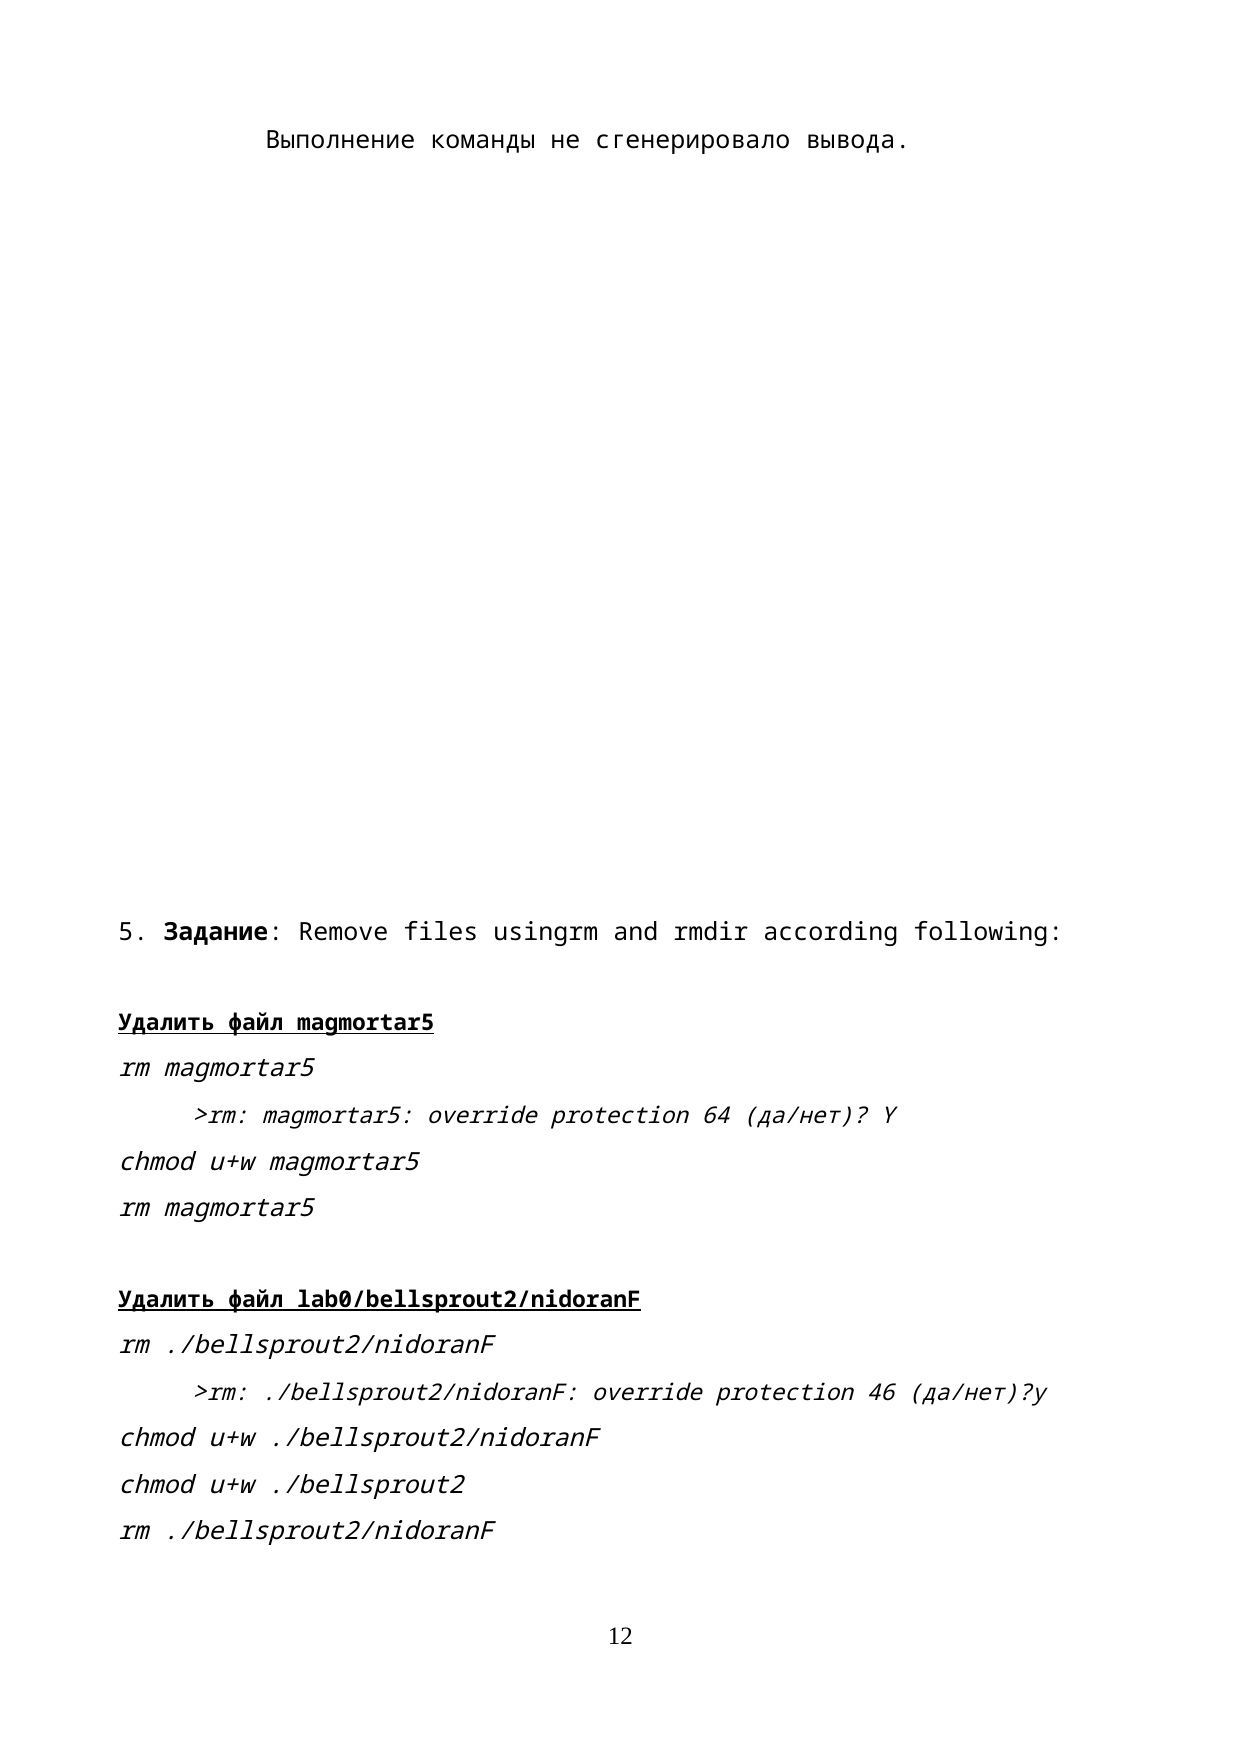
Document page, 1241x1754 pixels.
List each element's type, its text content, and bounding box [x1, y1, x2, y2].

text rm ./bellsprout2/nidoranF [118, 1513, 1122, 1547]
text >rm: ./bellsprout2/nidoranF: override protection 46 (да/нет)?y [118, 1373, 1122, 1407]
text Выполнение команды не сгенерировало вывода. [118, 122, 1122, 156]
text >rm: magmortar5: override protection 64 (да/нет)? Y [118, 1097, 1122, 1131]
text rm ./bellsprout2/nidoranF [118, 1327, 1122, 1361]
text chmod u+w magmortar5 [118, 1143, 1122, 1177]
text rm magmortar5 [118, 1050, 1122, 1084]
text Удалить файл lab0/bellsprout2/nidoranF [118, 1283, 1122, 1314]
text chmod u+w ./bellsprout2 [118, 1466, 1122, 1500]
text Удалить файл magmortar5 [118, 1006, 1122, 1037]
text rm magmortar5 [118, 1190, 1122, 1224]
text 5. Задание: Remove files usingrm and rmdir according following: [118, 913, 1122, 947]
text chmod u+w ./bellsprout2/nidoranF [118, 1420, 1122, 1454]
